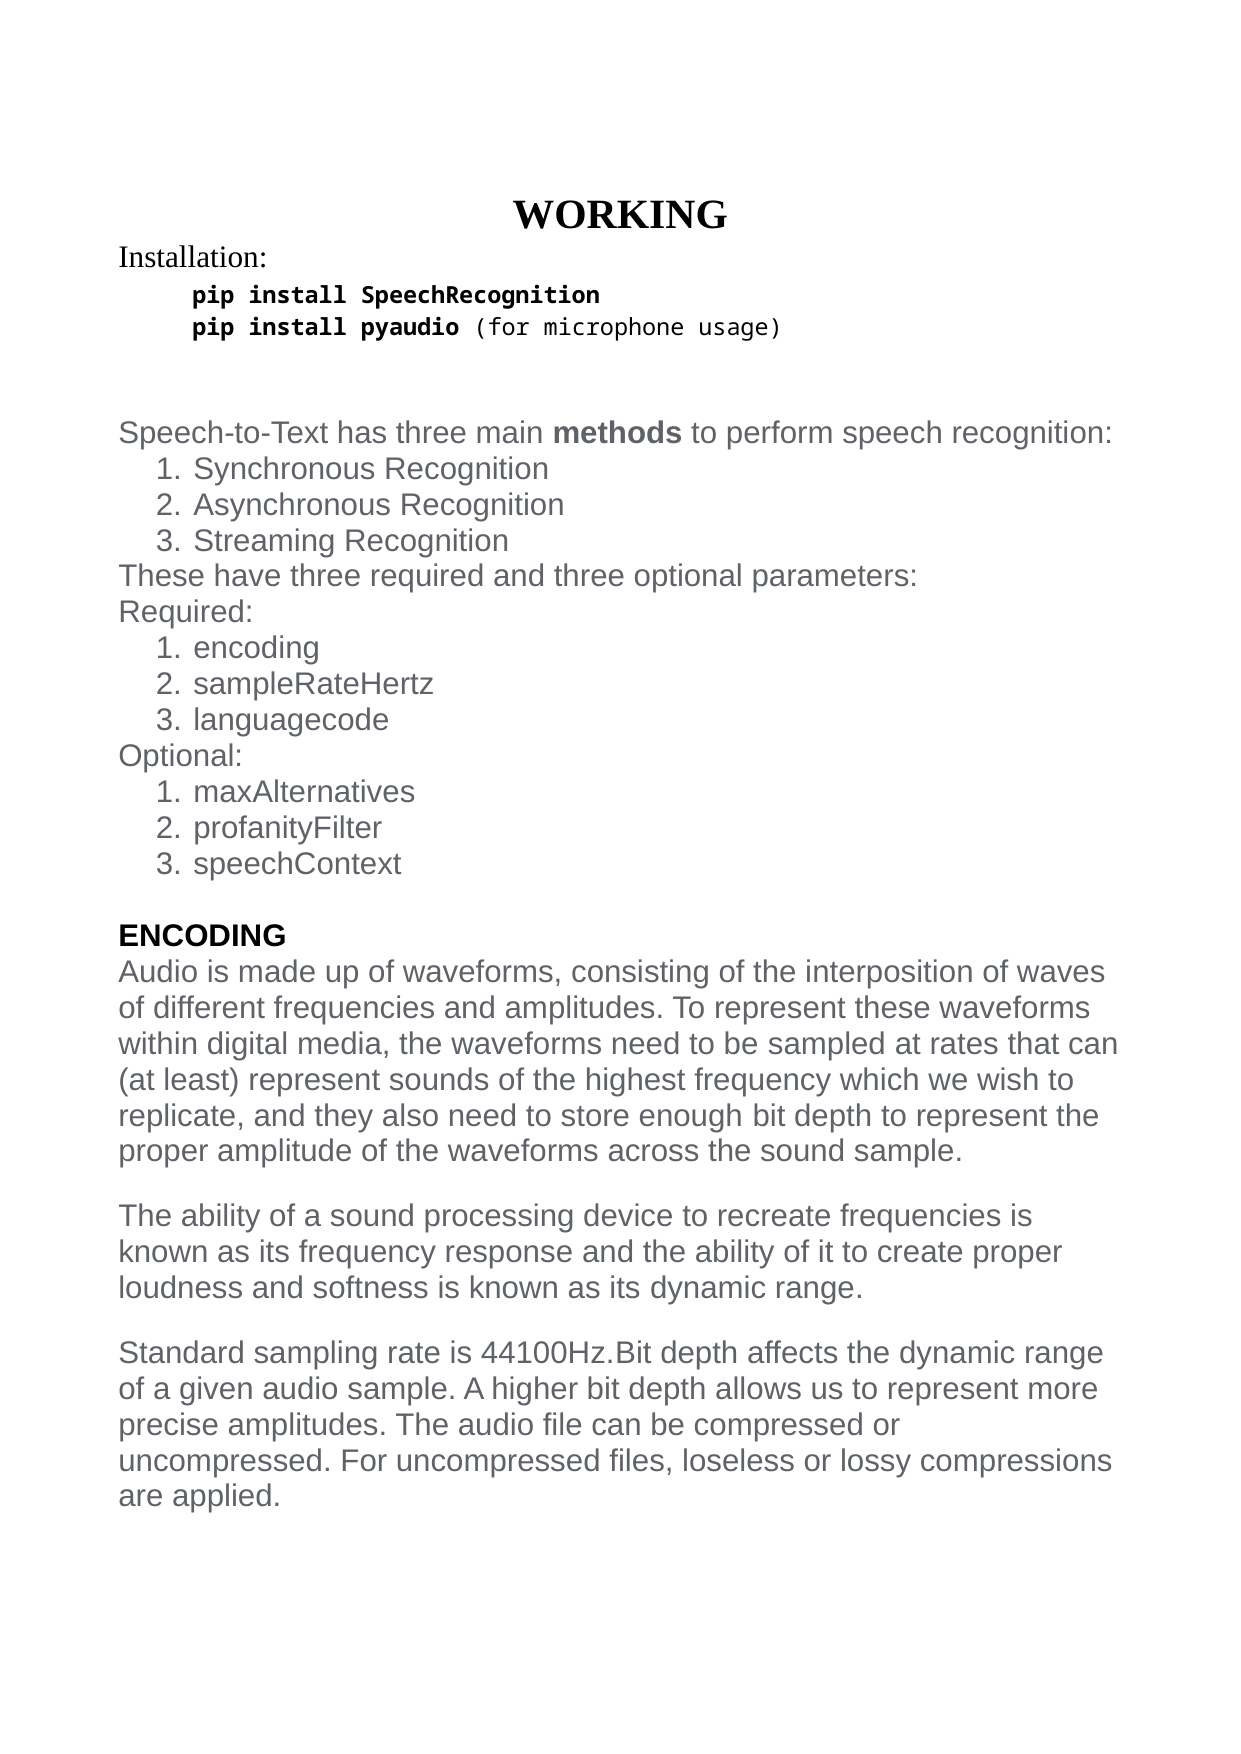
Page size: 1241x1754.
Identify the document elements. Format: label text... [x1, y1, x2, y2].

text The ability of a sound processing device to recreate frequencies is known as its frequency response and the ability of it to create proper loudness and softness is known as its dynamic range. [118, 1197, 1122, 1305]
text Speech-to-Text has three main methods to perform speech recognition: [118, 414, 1122, 450]
list encoding [156, 629, 1122, 665]
text Standard sampling rate is 44100Hz.Bit depth affects the dynamic range of a given audio sample. A higher bit depth allows us to represent more precise amplitudes. The audio file can be compressed or uncompressed. For uncompressed files, loseless or lossy compressions are applied. [118, 1334, 1122, 1513]
list languagecode [156, 701, 1122, 737]
text These have three required and three optional parameters: [118, 557, 1122, 593]
text Audio is made up of waveforms, consisting of the interposition of waves of different frequencies and amplitudes. To represent these waveforms within digital media, the waveforms need to be sampled at rates that can (at least) represent sounds of the highest frequency which we wish to replicate, and they also need to store enough bit depth to represent the proper amplitude of the waveforms across the sound sample. [118, 953, 1122, 1168]
text pip install pyaudio (for microphone usage) [118, 310, 1122, 342]
text WORKING [118, 190, 1122, 238]
list profanityFilter [156, 809, 1122, 845]
text Optional: [118, 737, 1122, 773]
text ENCODING [118, 917, 1122, 953]
list Streaming Recognition [156, 522, 1122, 557]
list speechContext [156, 845, 1122, 881]
list Asynchronous Recognition [156, 486, 1122, 522]
text Installation: [118, 238, 1122, 274]
list maxAlternatives [156, 773, 1122, 809]
list sampleRateHertz [156, 665, 1122, 701]
list Synchronous Recognition [156, 450, 1122, 486]
text pip install SpeechRecognition [118, 274, 1122, 310]
text Required: [118, 593, 1122, 629]
